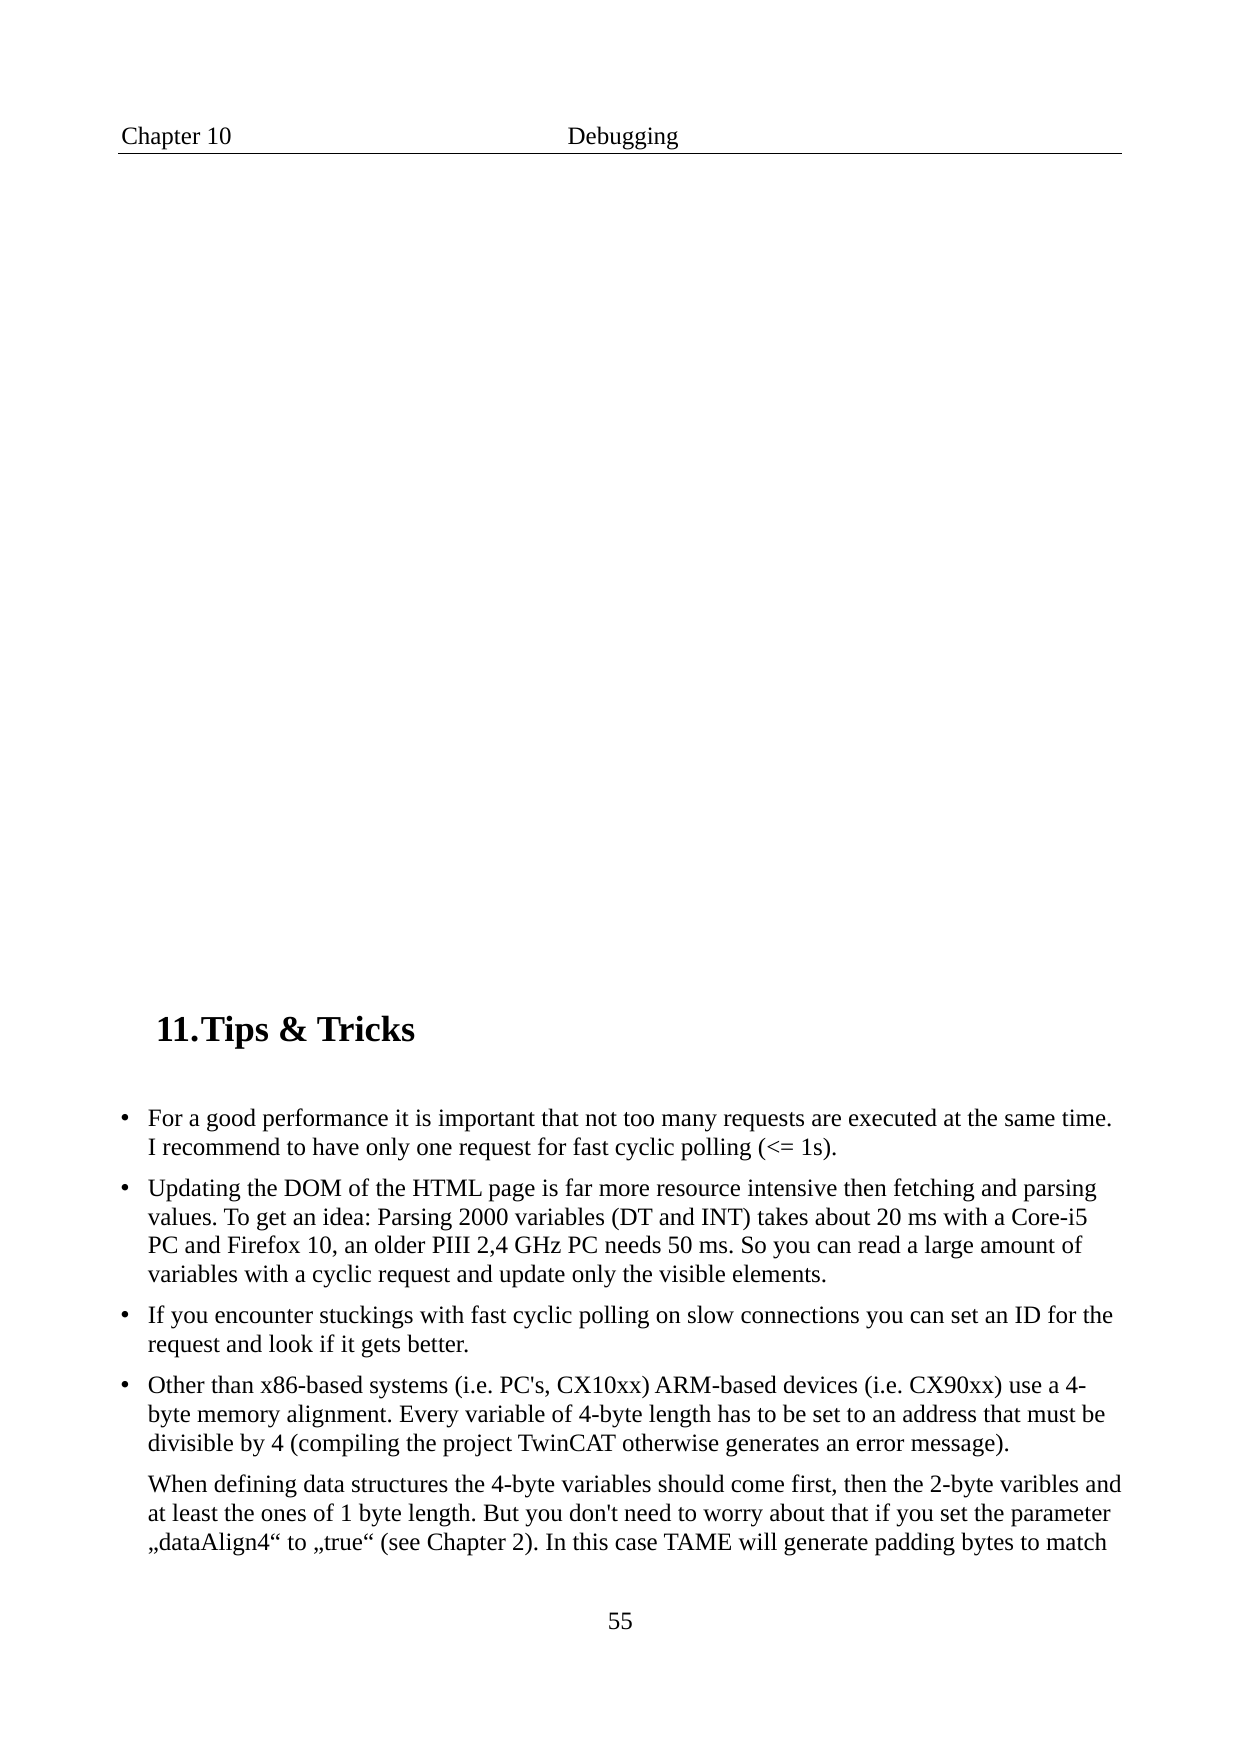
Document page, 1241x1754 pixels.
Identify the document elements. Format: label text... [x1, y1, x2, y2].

subtitle Tips & Tricks [156, 1007, 1122, 1049]
list Updating the DOM of the HTML page is far more resource intensive then fetching and parsing values. To get an idea: Parsing 2000 variables (DT and INT) takes about 20 ms with a Core-i5 PC and Firefox 10, an older PIII 2,4 GHz PC needs 50 ms. So you can read a large amount of variables with a cyclic request and update only the visible elements. [121, 1173, 1122, 1288]
list For a good performance it is important that not too many requests are executed at the same time. I recommend to have only one request for fast cyclic polling (<= 1s). [121, 1103, 1122, 1160]
list Other than x86-based systems (i.e. PC's, CX10xx) ARM-based devices (i.e. CX90xx) use a 4-byte memory alignment. Every variable of 4-byte length has to be set to an address that must be divisible by 4 (compiling the project TwinCAT otherwise generates an error message). [121, 1370, 1122, 1457]
list When defining data structures the 4-byte variables should come first, then the 2-byte varibles and at least the ones of 1 byte length. But you don't need to worry about that if you set the parameter „dataAlign4“ to „true“ (see Chapter 2). In this case TAME will generate padding bytes to match [121, 1469, 1122, 1555]
list If you encounter stuckings with fast cyclic polling on slow connections you can set an ID for the request and look if it gets better. [121, 1300, 1122, 1358]
